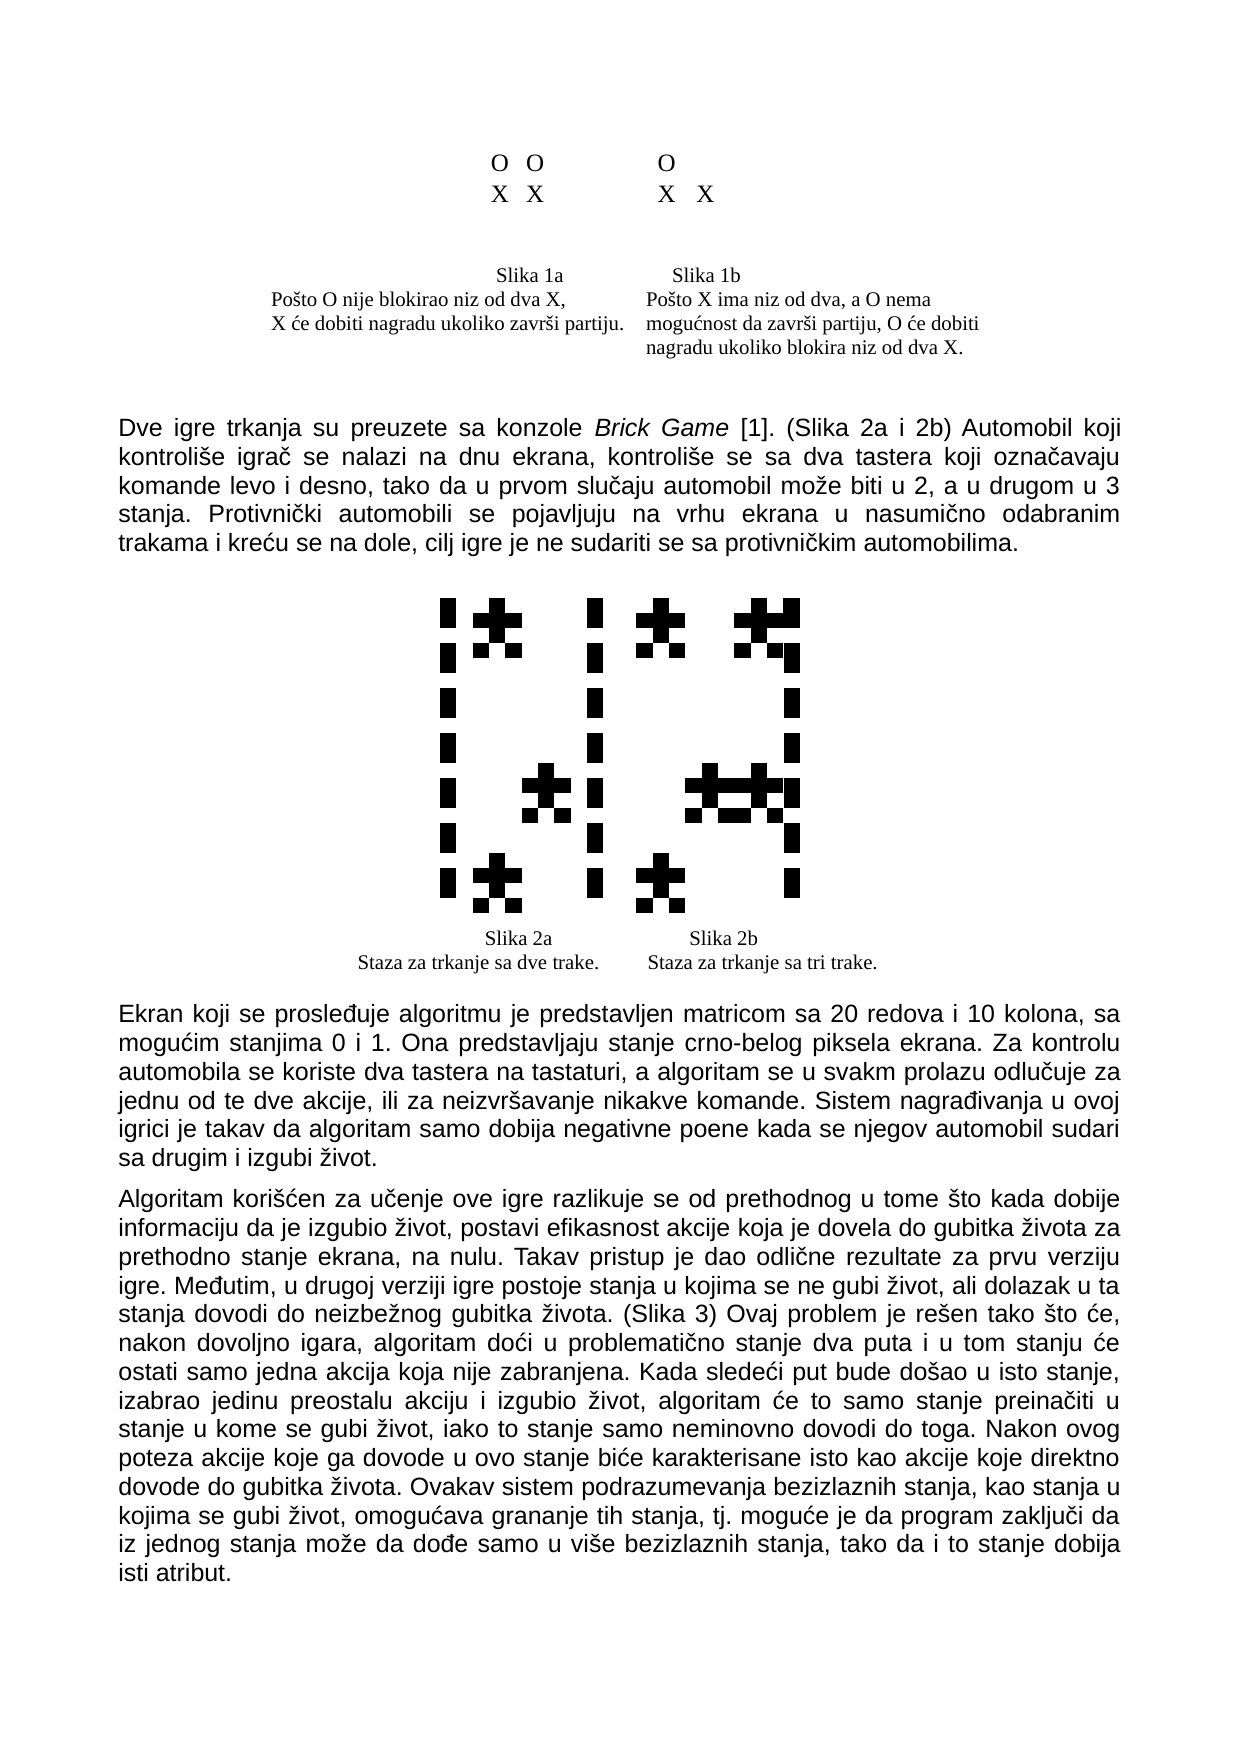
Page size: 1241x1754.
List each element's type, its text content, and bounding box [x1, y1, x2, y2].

table_cell [685, 868, 702, 883]
table_cell [522, 673, 538, 688]
table_cell [784, 868, 800, 883]
table_cell [669, 808, 685, 823]
table_cell [522, 688, 538, 703]
table_cell [571, 613, 587, 628]
table_cell [456, 658, 473, 673]
table_cell [734, 838, 751, 853]
table_cell [456, 763, 473, 778]
table_cell [669, 673, 685, 688]
table_cell [653, 778, 669, 793]
table_cell [473, 748, 489, 763]
table_cell [702, 898, 718, 913]
table_header [505, 598, 522, 613]
table_header [767, 598, 783, 613]
table_cell [456, 808, 473, 823]
table_cell [734, 883, 751, 898]
table_cell [587, 673, 603, 688]
table_cell [685, 883, 702, 898]
table_cell [784, 658, 800, 673]
table_cell [734, 823, 751, 838]
table_cell [636, 763, 653, 778]
table_cell [587, 643, 603, 658]
table_cell [473, 733, 489, 748]
table_cell [440, 718, 456, 733]
table_cell [653, 628, 669, 643]
table_cell [538, 673, 554, 688]
table_cell [767, 688, 783, 703]
table_cell [554, 898, 571, 913]
table_cell [702, 658, 718, 673]
table_cell [456, 793, 473, 808]
table_cell [751, 688, 767, 703]
table_cell [489, 643, 505, 658]
table_cell [571, 778, 587, 793]
table_cell [538, 883, 554, 898]
table_cell [685, 823, 702, 838]
table_cell [554, 733, 571, 748]
table_cell [636, 658, 653, 673]
table_cell [767, 628, 783, 643]
table_cell [685, 838, 702, 853]
table_cell [571, 733, 587, 748]
table_header [718, 598, 734, 613]
table_cell [538, 868, 554, 883]
table_cell [718, 838, 734, 853]
table_cell [505, 718, 522, 733]
table_cell [702, 748, 718, 763]
table_cell [489, 613, 505, 628]
table_cell [489, 748, 505, 763]
table_cell [734, 628, 751, 643]
table_cell [734, 808, 751, 823]
table_cell [440, 613, 456, 628]
table_cell [784, 778, 800, 793]
table_cell [669, 883, 685, 898]
table_cell [440, 658, 456, 673]
table_cell [685, 613, 702, 628]
table_cell [751, 778, 767, 793]
table_cell [751, 793, 767, 808]
table_cell [571, 883, 587, 898]
table_cell [718, 898, 734, 913]
table_cell [571, 793, 587, 808]
table_cell [440, 628, 456, 643]
table_cell [522, 838, 538, 853]
table_cell [522, 883, 538, 898]
table_cell [653, 718, 669, 733]
table_cell [473, 703, 489, 718]
table_cell [505, 688, 522, 703]
table_cell [653, 688, 669, 703]
table_cell [554, 748, 571, 763]
table_cell [636, 673, 653, 688]
table_cell [571, 688, 587, 703]
table_cell [440, 883, 456, 898]
table_cell [734, 868, 751, 883]
table_cell [734, 673, 751, 688]
table_cell [538, 808, 554, 823]
table_cell [685, 898, 702, 913]
table_cell [636, 868, 653, 883]
table_header [538, 598, 554, 613]
table_cell [554, 823, 571, 838]
table_cell [767, 868, 783, 883]
table_cell [554, 643, 571, 658]
table_cell [571, 898, 587, 913]
table_cell [587, 838, 603, 853]
table_cell [571, 718, 587, 733]
table_cell [718, 688, 734, 703]
table_cell [522, 613, 538, 628]
table_cell [669, 838, 685, 853]
table_cell [522, 628, 538, 643]
table_cell [456, 703, 473, 718]
table_cell [734, 688, 751, 703]
table_cell [702, 853, 718, 868]
table_cell [784, 688, 800, 703]
table_cell [473, 658, 489, 673]
table_cell [653, 733, 669, 748]
table_cell [538, 733, 554, 748]
table_cell [456, 733, 473, 748]
table_header O [484, 147, 519, 178]
table_cell [653, 823, 669, 838]
table_cell [636, 793, 653, 808]
table_cell [685, 808, 702, 823]
table_cell [440, 838, 456, 853]
table_header [702, 598, 718, 613]
table_cell [751, 868, 767, 883]
table_cell [520, 209, 552, 241]
table_cell [538, 763, 554, 778]
table_cell [440, 733, 456, 748]
table_cell [522, 823, 538, 838]
table_cell [552, 209, 585, 241]
table_cell [522, 868, 538, 883]
table_cell [473, 688, 489, 703]
table_cell [718, 748, 734, 763]
table_cell [522, 703, 538, 718]
table_cell [685, 748, 702, 763]
table_cell [784, 853, 800, 868]
table_cell [554, 778, 571, 793]
table_cell [538, 748, 554, 763]
table_cell [571, 868, 587, 883]
table_cell [587, 718, 603, 733]
table_cell [489, 838, 505, 853]
table_cell [505, 763, 522, 778]
table_cell [718, 733, 734, 748]
table_cell [522, 658, 538, 673]
table_cell X [651, 178, 690, 209]
table_cell [669, 703, 685, 718]
table_cell [554, 628, 571, 643]
table_cell [734, 748, 751, 763]
table_cell [538, 703, 554, 718]
table_cell [505, 628, 522, 643]
table_cell [505, 868, 522, 883]
table_cell [505, 853, 522, 868]
table_cell [669, 733, 685, 748]
table_cell [685, 793, 702, 808]
table_cell [522, 748, 538, 763]
table_cell [489, 823, 505, 838]
table_cell [538, 778, 554, 793]
table_cell [767, 718, 783, 733]
table_cell [522, 733, 538, 748]
table_cell [440, 808, 456, 823]
table_cell [718, 883, 734, 898]
table_cell [718, 853, 734, 868]
table_cell [669, 658, 685, 673]
table_cell [784, 838, 800, 853]
text Dve igre trkanja su preuzete sa konzole Brick Game [1]. (Slika 2a i 2b) Automobil koji kontroliše igrač se nalazi na dnu ekrana, kontroliše se sa dva tastera koji označavaju komande levo i desno, tako da u prvom slučaju automobil može biti u 2, a u drugom u 3 stanja. Protivnički automobili se pojavljuju na vrhu ekrana u nasumično odabranim trakama i kreću se na dole, cilj igre je ne sudariti se sa protivničkim automobilima. [118, 413, 1122, 557]
table_cell [751, 898, 767, 913]
table_cell [587, 898, 603, 913]
table_header [522, 598, 538, 613]
table_header [473, 598, 489, 613]
table_cell [456, 613, 473, 628]
table_cell [718, 778, 734, 793]
table_cell [702, 733, 718, 748]
table_cell [669, 763, 685, 778]
table_cell [587, 853, 603, 868]
table_cell [440, 763, 456, 778]
table_cell [440, 793, 456, 808]
table_cell X [690, 178, 723, 209]
table_cell [440, 898, 456, 913]
table_cell [751, 613, 767, 628]
table_header [554, 598, 571, 613]
table_cell [636, 883, 653, 898]
table_cell [669, 718, 685, 733]
table_cell [587, 688, 603, 703]
table_cell [718, 673, 734, 688]
table_cell [669, 613, 685, 628]
table_cell [702, 823, 718, 838]
table_cell [723, 178, 756, 209]
table_cell [587, 868, 603, 883]
table_cell [554, 688, 571, 703]
table_cell [685, 733, 702, 748]
table_cell [751, 748, 767, 763]
table_cell [734, 898, 751, 913]
table_cell [718, 823, 734, 838]
table_cell [538, 793, 554, 808]
table_cell [440, 823, 456, 838]
table_cell [505, 658, 522, 673]
table_cell [538, 853, 554, 868]
table_cell [571, 853, 587, 868]
table_cell [538, 838, 554, 853]
table_cell [669, 793, 685, 808]
table_cell [456, 823, 473, 838]
table_cell [473, 853, 489, 868]
table_cell [767, 838, 783, 853]
table_cell [734, 793, 751, 808]
table_cell [784, 703, 800, 718]
table_cell [669, 628, 685, 643]
table_cell [522, 763, 538, 778]
table_cell [587, 613, 603, 628]
table_header [690, 147, 723, 178]
table_cell [571, 823, 587, 838]
table_cell [767, 703, 783, 718]
table_cell [653, 898, 669, 913]
table_cell [685, 703, 702, 718]
table_cell [587, 763, 603, 778]
table_cell [456, 748, 473, 763]
table_cell [489, 733, 505, 748]
table_cell [505, 883, 522, 898]
table_cell [767, 808, 783, 823]
text Ekran koji se prosleđuje algoritmu je predstavljen matricom sa 20 redova i 10 kolona, sa mogućim stanjima 0 i 1. Ona predstavljaju stanje crno-belog piksela ekrana. Za kontrolu automobila se koriste dva tastera na tastaturi, a algoritam se u svakm prolazu odlučuje za jednu od te dve akcije, ili za neizvršavanje nikakve komande. Sistem nagrađivanja u ovoj igrici je takav da algoritam samo dobija negativne poene kada se njegov automobil sudari sa drugim i izgubi život. [118, 999, 1122, 1172]
table_cell [473, 613, 489, 628]
table_cell [702, 703, 718, 718]
table_cell [571, 658, 587, 673]
table_cell [636, 628, 653, 643]
table_cell [587, 793, 603, 808]
table_cell [554, 838, 571, 853]
table_cell [554, 853, 571, 868]
table_cell [669, 853, 685, 868]
table_cell [734, 853, 751, 868]
table_cell [767, 748, 783, 763]
table_cell [636, 748, 653, 763]
table_cell [734, 613, 751, 628]
table_cell [587, 823, 603, 838]
table_cell [489, 793, 505, 808]
table_cell [767, 793, 783, 808]
table_cell [653, 868, 669, 883]
table_cell [522, 898, 538, 913]
table_cell [505, 793, 522, 808]
table_cell [505, 613, 522, 628]
table_cell [484, 209, 519, 241]
table_header [669, 598, 685, 613]
table_cell [718, 703, 734, 718]
table_cell [784, 823, 800, 838]
table_cell [685, 778, 702, 793]
table_cell [767, 823, 783, 838]
table_cell [653, 838, 669, 853]
table_cell [690, 209, 723, 241]
table_cell [669, 823, 685, 838]
table_cell [734, 658, 751, 673]
table_cell [473, 793, 489, 808]
table_cell [505, 823, 522, 838]
table_cell [538, 658, 554, 673]
table_cell [538, 718, 554, 733]
table_cell [702, 883, 718, 898]
table_cell [767, 883, 783, 898]
table_cell [653, 808, 669, 823]
table_cell [456, 898, 473, 913]
table_cell [456, 688, 473, 703]
table_cell [489, 808, 505, 823]
table_cell [653, 883, 669, 898]
table_cell [734, 778, 751, 793]
table_cell [751, 808, 767, 823]
table_cell [522, 853, 538, 868]
table_cell [522, 793, 538, 808]
table_cell [718, 628, 734, 643]
table_cell [685, 658, 702, 673]
table_header [585, 147, 651, 241]
table_cell [669, 748, 685, 763]
table_cell [653, 658, 669, 673]
table_cell [440, 688, 456, 703]
table_cell [702, 613, 718, 628]
table_cell [587, 628, 603, 643]
table_cell [554, 718, 571, 733]
table_cell [723, 209, 756, 241]
table_cell [538, 688, 554, 703]
table_cell [554, 763, 571, 778]
table_cell [473, 868, 489, 883]
table_cell [505, 703, 522, 718]
table_cell [489, 778, 505, 793]
table_cell [473, 778, 489, 793]
table_cell [751, 658, 767, 673]
table_cell [538, 823, 554, 838]
table_cell [653, 793, 669, 808]
table_cell [636, 718, 653, 733]
table_cell [554, 673, 571, 688]
table_cell [653, 748, 669, 763]
table_cell [751, 673, 767, 688]
table_cell [505, 748, 522, 763]
table_cell [440, 748, 456, 763]
table_header [440, 598, 456, 613]
table_cell [636, 688, 653, 703]
table_cell [554, 658, 571, 673]
table_cell [767, 613, 783, 628]
table_cell [784, 748, 800, 763]
table_cell [751, 763, 767, 778]
table_cell [538, 613, 554, 628]
table_cell [636, 778, 653, 793]
table_header [456, 598, 473, 613]
table_cell [784, 898, 800, 913]
table_cell [473, 883, 489, 898]
table_cell X [520, 178, 552, 209]
table_header O [520, 147, 552, 178]
table_cell [653, 673, 669, 688]
table_cell [653, 763, 669, 778]
table_cell [456, 718, 473, 733]
table_cell [552, 178, 585, 209]
table_cell [718, 793, 734, 808]
table_cell [718, 658, 734, 673]
table_cell [505, 838, 522, 853]
table_cell [653, 643, 669, 658]
table_cell [767, 673, 783, 688]
table_cell [685, 628, 702, 643]
table_cell [489, 898, 505, 913]
table_header O [651, 147, 690, 178]
table_cell [702, 688, 718, 703]
table_cell [718, 718, 734, 733]
table_cell [685, 763, 702, 778]
table_cell [571, 628, 587, 643]
table_cell [669, 778, 685, 793]
table_cell [587, 778, 603, 793]
table_cell [473, 823, 489, 838]
table_cell [685, 718, 702, 733]
table_cell [702, 778, 718, 793]
table_cell [784, 718, 800, 733]
table_cell [718, 643, 734, 658]
table_header [685, 598, 702, 613]
table_cell [587, 808, 603, 823]
table_cell [473, 808, 489, 823]
table_cell [685, 673, 702, 688]
table_cell [587, 703, 603, 718]
table_cell [767, 853, 783, 868]
table_cell [456, 778, 473, 793]
table_cell [702, 838, 718, 853]
table_cell [505, 673, 522, 688]
table_cell [554, 703, 571, 718]
table_cell [571, 838, 587, 853]
table_cell [554, 793, 571, 808]
table_cell [751, 643, 767, 658]
table_cell [784, 673, 800, 688]
table_cell [489, 703, 505, 718]
table_cell [784, 763, 800, 778]
table_cell [473, 718, 489, 733]
table_cell [734, 703, 751, 718]
table_cell [751, 853, 767, 868]
table_cell [784, 793, 800, 808]
table_header [604, 598, 636, 913]
table_cell [636, 838, 653, 853]
table_cell [734, 733, 751, 748]
table_cell [751, 883, 767, 898]
table_cell [473, 673, 489, 688]
table_cell [702, 763, 718, 778]
table_cell [669, 688, 685, 703]
table_cell [456, 838, 473, 853]
table_cell [685, 853, 702, 868]
table_cell [571, 748, 587, 763]
table_cell [718, 613, 734, 628]
table_cell [702, 673, 718, 688]
table_cell [571, 808, 587, 823]
table_cell [751, 838, 767, 853]
table_cell [456, 673, 473, 688]
table_cell [751, 703, 767, 718]
table_cell [685, 688, 702, 703]
table_cell [554, 868, 571, 883]
table_cell [489, 673, 505, 688]
table_cell [522, 778, 538, 793]
table_cell [702, 643, 718, 658]
table_cell [440, 643, 456, 658]
table_cell [767, 778, 783, 793]
table_cell [653, 703, 669, 718]
table_cell [571, 703, 587, 718]
table_cell [505, 778, 522, 793]
table_cell [751, 823, 767, 838]
table_cell [440, 673, 456, 688]
table_cell [734, 718, 751, 733]
table_cell [571, 763, 587, 778]
table_cell [784, 628, 800, 643]
table_cell [784, 883, 800, 898]
table_cell [718, 868, 734, 883]
table_header [587, 598, 603, 613]
table_cell [440, 778, 456, 793]
table_cell [767, 733, 783, 748]
table_cell [751, 733, 767, 748]
table_cell [473, 763, 489, 778]
table_cell [571, 673, 587, 688]
table_cell [702, 808, 718, 823]
text Algoritam korišćen za učenje ove igre razlikuje se od prethodnog u tome što kada dobije informaciju da je izgubio život, postavi efikasnost akcije koja je dovela do gubitka života za prethodno stanje ekrana, na nulu. Takav pristup je dao odlične rezultate za prvu verziju igre. Međutim, u drugoj verziji igre postoje stanja u kojima se ne gubi život, ali dolazak u ta stanja dovodi do neizbežnog gubitka života. (Slika 3) Ovaj problem je rešen tako što će, nakon dovoljno igara, algoritam doći u problematično stanje dva puta i u tom stanju će ostati samo jedna akcija koja nije zabranjena. Kada sledeći put bude došao u isto stanje, izabrao jedinu preostalu akciju i izgubio život, algoritam će to samo stanje preinačiti u stanje u kome se gubi život, iako to stanje samo neminovno dovodi do toga. Nakon ovog poteza akcije koje ga dovode u ovo stanje biće karakterisane isto kao akcije koje direktno dovode do gubitka života. Ovakav sistem podrazumevanja bezizlaznih stanja, kao stanja u kojima se gubi život, omogućava grananje tih stanja, tj. moguće je da program zaključi da iz jednog stanja može da dođe samo u više bezizlaznih stanja, tako da i to stanje dobija isti atribut. [118, 1184, 1122, 1587]
table_cell [653, 613, 669, 628]
table_cell [636, 703, 653, 718]
table_cell [636, 823, 653, 838]
table_cell [505, 808, 522, 823]
table_cell [489, 658, 505, 673]
table_cell [571, 643, 587, 658]
table_cell [440, 853, 456, 868]
table_cell [505, 733, 522, 748]
table_cell [538, 898, 554, 913]
table_cell [718, 808, 734, 823]
table_cell [522, 643, 538, 658]
table_cell [554, 613, 571, 628]
table_cell [702, 793, 718, 808]
table_cell [522, 718, 538, 733]
table_cell [473, 838, 489, 853]
table_header [571, 598, 587, 613]
table_cell [456, 853, 473, 868]
table_cell [456, 643, 473, 658]
table_cell [636, 808, 653, 823]
table_cell [538, 628, 554, 643]
table_cell [456, 628, 473, 643]
table_cell [751, 718, 767, 733]
table_cell [440, 868, 456, 883]
table_cell [767, 658, 783, 673]
table_cell [784, 733, 800, 748]
table_cell [718, 763, 734, 778]
table_header [552, 147, 585, 178]
table_cell [767, 763, 783, 778]
table_cell [489, 868, 505, 883]
table_cell [587, 658, 603, 673]
table_cell [489, 688, 505, 703]
table_header [723, 147, 756, 178]
table_header [636, 598, 653, 613]
table_cell [784, 808, 800, 823]
table_cell [784, 643, 800, 658]
table_cell [734, 763, 751, 778]
table_cell [702, 718, 718, 733]
table_cell [538, 643, 554, 658]
table_cell [685, 643, 702, 658]
table_cell [651, 209, 690, 241]
table_cell [489, 883, 505, 898]
table_cell [554, 883, 571, 898]
table_header [734, 598, 751, 613]
table_cell [587, 883, 603, 898]
table_cell [456, 868, 473, 883]
table_cell [456, 883, 473, 898]
table_cell [636, 853, 653, 868]
table_cell [489, 718, 505, 733]
table_cell [489, 763, 505, 778]
table_cell X [484, 178, 519, 209]
table_cell [702, 868, 718, 883]
table_cell [669, 868, 685, 883]
table_cell [767, 898, 783, 913]
table_cell [473, 628, 489, 643]
table_cell [440, 703, 456, 718]
table_cell [636, 733, 653, 748]
table_cell [702, 628, 718, 643]
